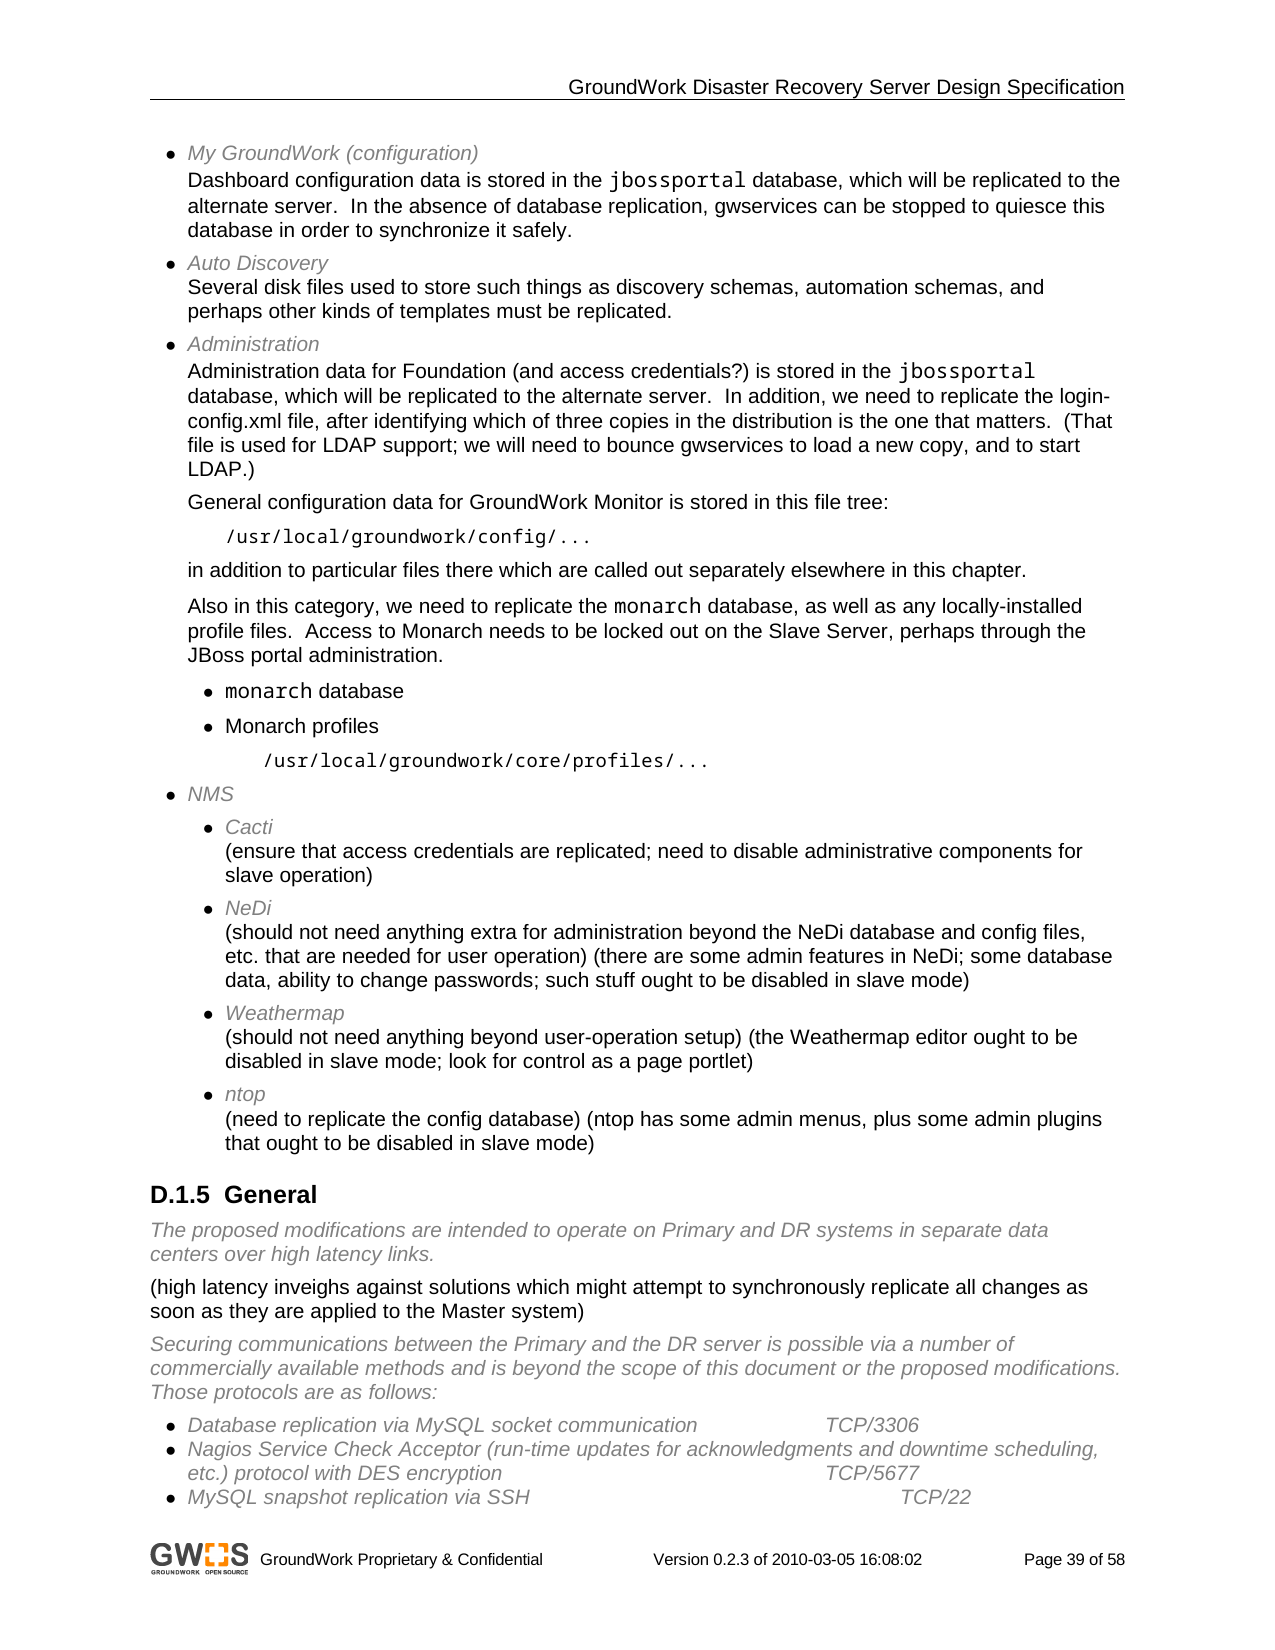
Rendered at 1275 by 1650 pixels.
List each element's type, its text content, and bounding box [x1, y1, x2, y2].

text (high latency inveighs against solutions which might attempt to synchronously replicate all changes as soon as they are applied to the Master system) [150, 1275, 1125, 1323]
text Several disk files used to store such things as discovery schemas, automation schemas, and perhaps other kinds of templates must be replicated. [187, 275, 1125, 323]
list Nagios Service Check Acceptor (run-time updates for acknowledgments and downtime scheduling, etc.) protocol with DES encryption TCP/5677 [165, 1437, 1125, 1485]
text (ensure that access credentials are replicated; need to disable administrative components for slave operation) [225, 839, 1125, 887]
text (should not need anything beyond user-operation setup) (the Weathermap editor ought to be disabled in slave mode; look for control as a page portlet) [225, 1025, 1125, 1073]
text in addition to particular files there which are called out separately elsewhere in this chapter. [187, 558, 1125, 582]
text Securing communications between the Primary and the DR server is possible via a number of commercially available methods and is beyond the scope of this document or the proposed modifications. Those protocols are as follows: [150, 1332, 1125, 1404]
list Administration [165, 332, 1125, 356]
list Auto Discovery [165, 251, 1125, 275]
list Monarch profiles [202, 714, 1125, 738]
list monarch database [202, 676, 1125, 705]
list NeDi [202, 896, 1125, 920]
subtitle General [150, 1179, 1125, 1209]
text Also in this category, we need to replicate the monarch database, as well as any locally-installed profile files. Access to Monarch needs to be locked out on the Slave Server, perhaps through the JBoss portal administration. [187, 591, 1125, 667]
picture [150, 1543, 248, 1575]
text Administration data for Foundation (and access credentials?) is stored in the jbossportal database, which will be replicated to the alternate server. In addition, we need to replicate the login-config.xml file, after identifying which of three copies in the distribution is the one that matters. (That file is used for LDAP support; we will need to bounce gwservices to load a new copy, and to start LDAP.) [187, 356, 1125, 481]
list ntop [202, 1082, 1125, 1106]
text General configuration data for GroundWork Monitor is stored in this file tree: [187, 490, 1125, 514]
list My GroundWork (configuration) [165, 141, 1125, 165]
list Database replication via MySQL socket communication TCP/3306 [165, 1413, 1125, 1437]
list Weathermap [202, 1001, 1125, 1025]
text (should not need anything extra for administration beyond the NeDi database and config files, etc. that are needed for user operation) (there are some admin features in NeDi; some database data, ability to change passwords; such stuff ought to be disabled in slave mode) [225, 920, 1125, 992]
text Dashboard configuration data is stored in the jbossportal database, which will be replicated to the alternate server. In the absence of database replication, gwservices can be stopped to quiesce this database in order to synchronize it safely. [187, 165, 1125, 242]
text (need to replicate the config database) (ntop has some admin menus, plus some admin plugins that ought to be disabled in slave mode) [225, 1106, 1125, 1154]
text /usr/local/groundwork/core/profiles/... [262, 747, 1125, 773]
text The proposed modifications are intended to operate on Primary and DR systems in separate data centers over high latency links. [150, 1218, 1125, 1266]
list Cacti [202, 815, 1125, 839]
list MySQL snapshot replication via SSH TCP/22 [165, 1485, 1125, 1509]
text /usr/local/groundwork/config/... [225, 523, 1125, 549]
list NMS [165, 782, 1125, 806]
